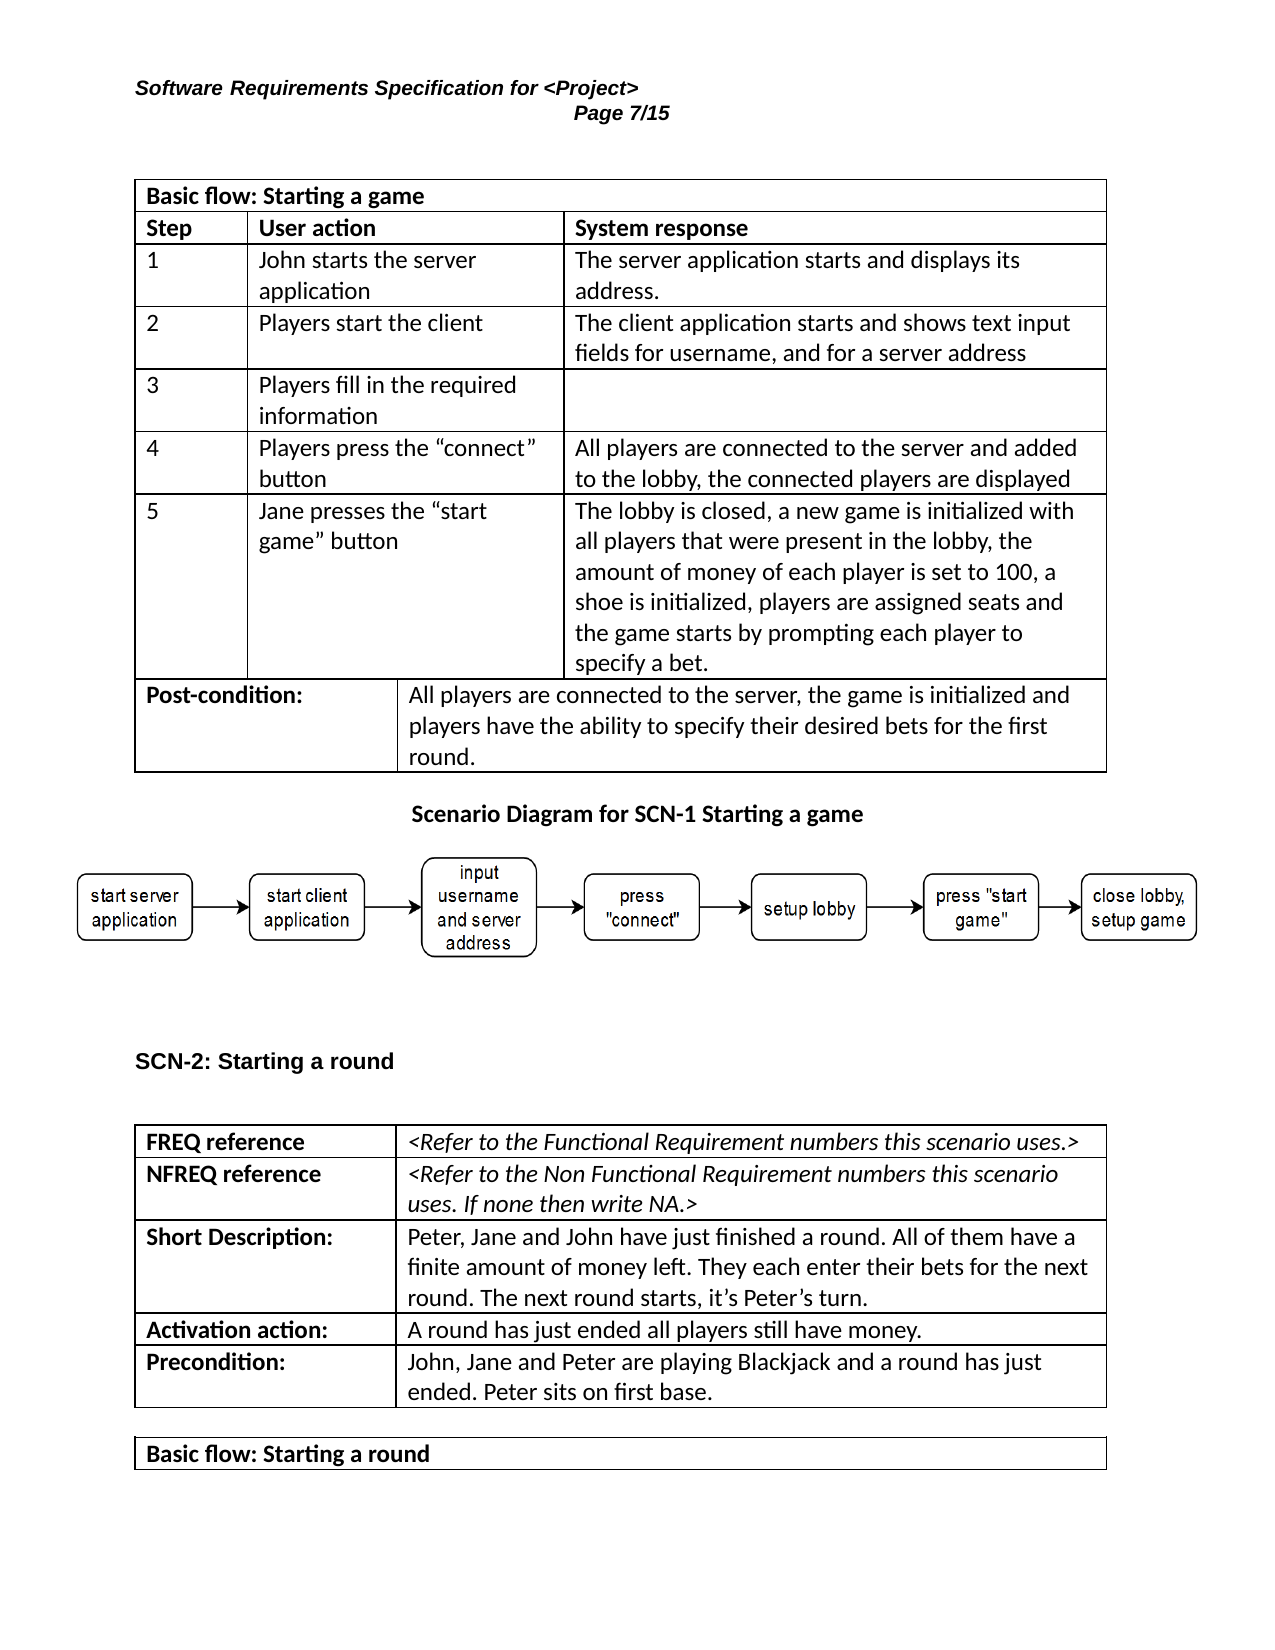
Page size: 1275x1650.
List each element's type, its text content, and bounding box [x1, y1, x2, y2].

table_cell 2 [136, 307, 247, 368]
table_cell The client application starts and shows text input fields for username, and for a server address [565, 307, 1106, 368]
table_cell 3 [136, 370, 247, 431]
table_cell Players start the client [248, 307, 563, 368]
table_header Basic flow: Starting a round [136, 1438, 1106, 1468]
table_cell Precondition: [136, 1346, 395, 1407]
table_cell NFREQ reference [136, 1158, 395, 1219]
subtitle Scenario Diagram for SCN-1 Starting a game [135, 798, 1140, 828]
table_header <Refer to the Functional Requirement numbers this scenario uses.> [397, 1126, 1106, 1156]
subtitle SCN-2: Starting a round [135, 1049, 1140, 1074]
table_cell [565, 370, 1106, 431]
table_cell 4 [136, 432, 247, 493]
table_cell The lobby is closed, a new game is initialized with all players that were present in the lobby, the amount of money of each player is set to 100, a shoe is initialized, players are assigned seats and the game starts by prompting each player to specify a bet. [565, 495, 1106, 678]
table_cell System response [565, 212, 1106, 243]
table_cell John, Jane and Peter are playing Blackjack and a round has just ended. Peter sits on first base. [397, 1346, 1106, 1407]
table_header Basic flow: Starting a game [136, 180, 1106, 211]
table_cell User action [248, 212, 563, 243]
table_cell Short Description: [136, 1221, 395, 1312]
table_cell Peter, Jane and John have just finished a round. All of them have a finite amount of money left. They each enter their bets for the next round. The next round starts, it’s Peter’s turn. [397, 1221, 1106, 1312]
table_cell 5 [136, 495, 247, 678]
table_cell Post-condition: [136, 680, 397, 771]
table_cell Step [136, 212, 247, 243]
table_cell Players fill in the required information [248, 370, 563, 431]
table_cell Jane presses the “start game” button [248, 495, 563, 678]
table_cell Players press the “connect” button [248, 432, 563, 493]
table_cell 1 [136, 245, 247, 306]
table_cell All players are connected to the server and added to the lobby, the connected players are displayed [565, 432, 1106, 493]
table_cell All players are connected to the server, the game is initialized and players have the ability to specify their desired bets for the first round. [398, 680, 1106, 771]
table_cell John starts the server application [248, 245, 563, 306]
table_cell A round has just ended all players still have money. [397, 1314, 1106, 1344]
table_cell The server application starts and displays its address. [565, 245, 1106, 306]
table_cell <Refer to the Non Functional Requirement numbers this scenario uses. If none then write NA.> [397, 1158, 1106, 1219]
table_header FREQ reference [136, 1126, 395, 1156]
table_cell Activation action: [136, 1314, 395, 1344]
